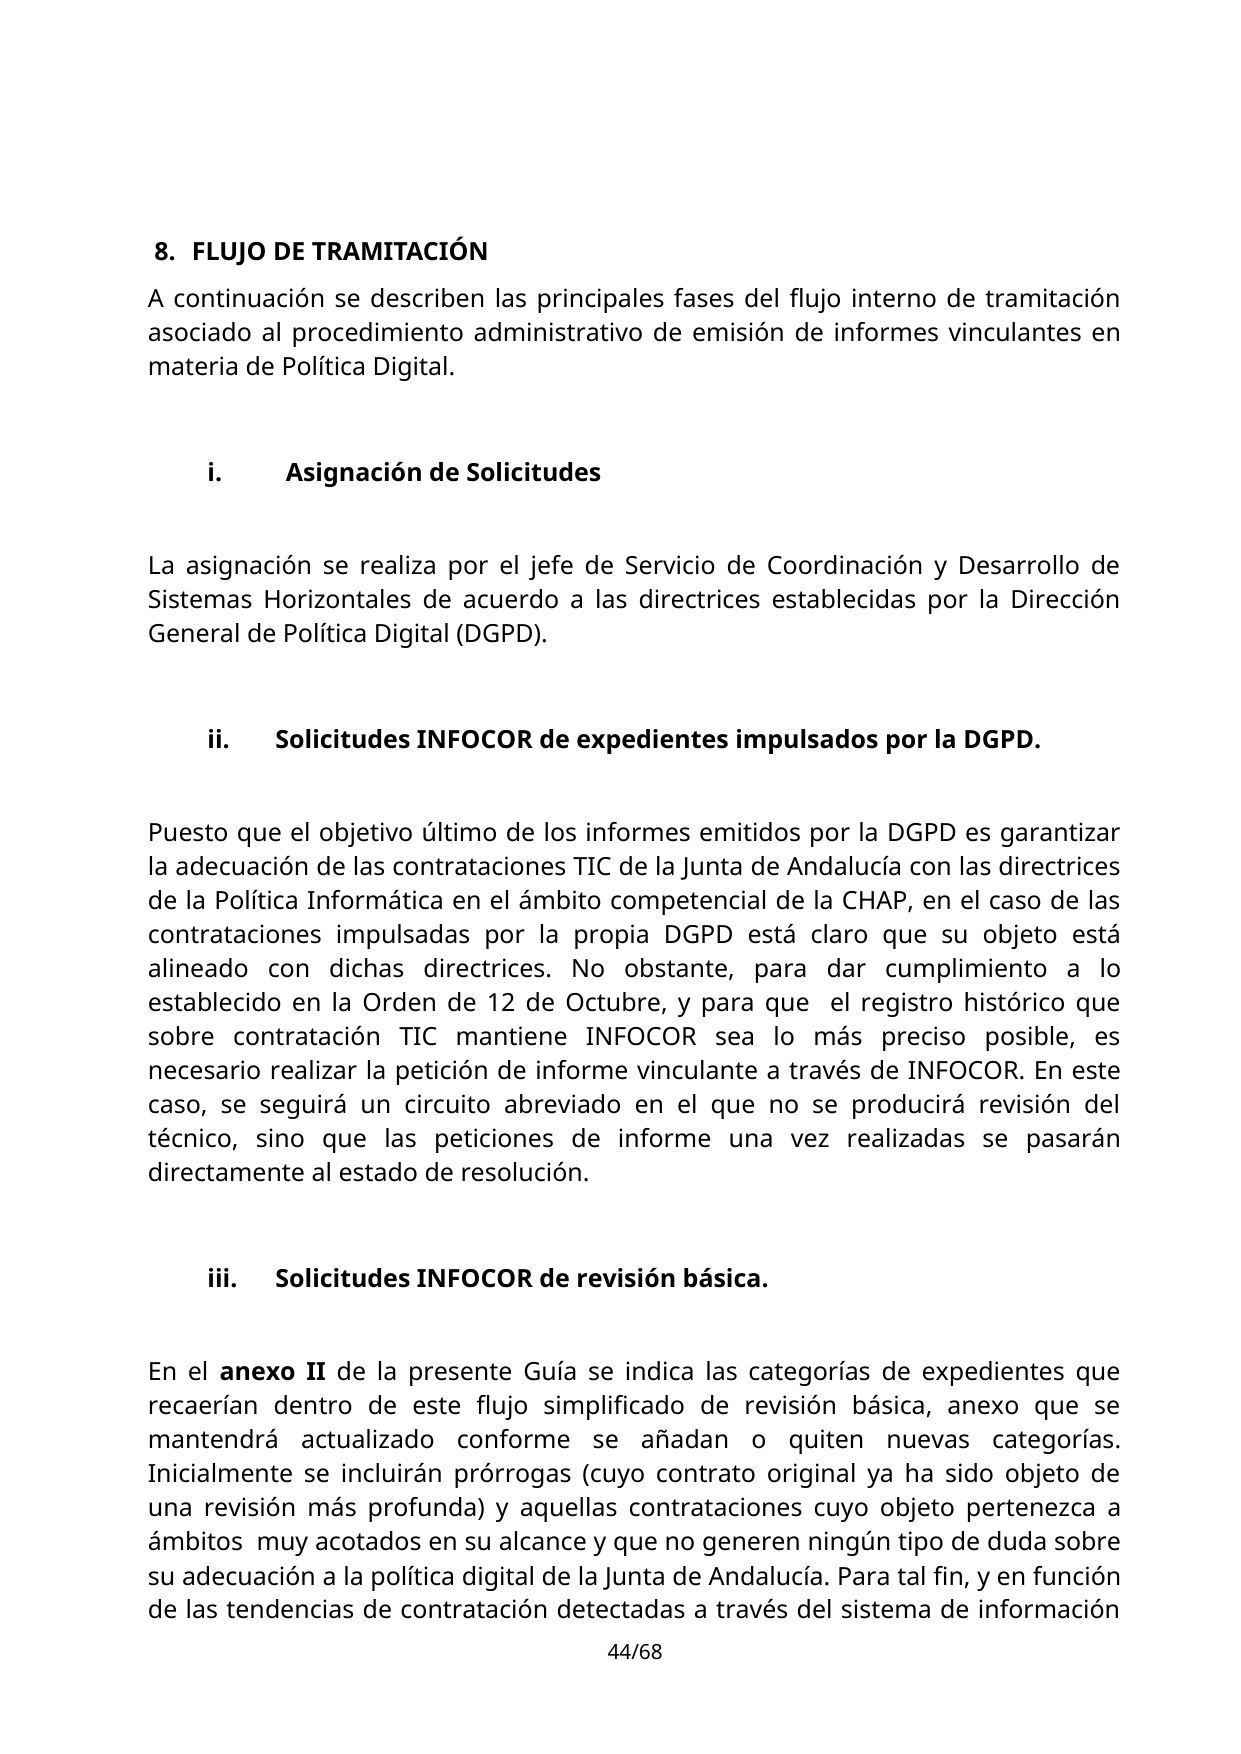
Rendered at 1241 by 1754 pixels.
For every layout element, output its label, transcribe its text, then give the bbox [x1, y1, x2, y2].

subtitle Solicitudes INFOCOR de expedientes impulsados por la DGPD. [201, 721, 1122, 755]
subtitle FLUJO DE TRAMITACIÓN [148, 234, 1122, 268]
text La asignación se realiza por el jefe de Servicio de Coordinación y Desarrollo de Sistemas Horizontales de acuerdo a las directrices establecidas por la Dirección General de Política Digital (DGPD). [148, 547, 1122, 650]
text A continuación se describen las principales fases del flujo interno de tramitación asociado al procedimiento administrativo de emisión de informes vinculantes en materia de Política Digital. [148, 281, 1122, 383]
text En el anexo II de la presente Guía se indica las categorías de expedientes que recaerían dentro de este flujo simplificado de revisión básica, anexo que se mantendrá actualizado conforme se añadan o quiten nuevas categorías. Inicialmente se incluirán prórrogas (cuyo contrato original ya ha sido objeto de una revisión más profunda) y aquellas contrataciones cuyo objeto pertenezca a ámbitos muy acotados en su alcance y que no generen ningún tipo de duda sobre su adecuación a la política digital de la Junta de Andalucía. Para tal fin, y en función de las tendencias de contratación detectadas a través del sistema de información [148, 1354, 1122, 1626]
subtitle Solicitudes INFOCOR de revisión básica. [201, 1261, 1122, 1295]
subtitle Asignación de Solicitudes [201, 454, 1122, 488]
text Puesto que el objetivo último de los informes emitidos por la DGPD es garantizar la adecuación de las contrataciones TIC de la Junta de Andalucía con las directrices de la Política Informática en el ámbito competencial de la CHAP, en el caso de las contrataciones impulsadas por la propia DGPD está claro que su objeto está alineado con dichas directrices. No obstante, para dar cumplimiento a lo establecido en la Orden de 12 de Octubre, y para que el registro histórico que sobre contratación TIC mantiene INFOCOR sea lo más preciso posible, es necesario realizar la petición de informe vinculante a través de INFOCOR. En este caso, se seguirá un circuito abreviado en el que no se producirá revisión del técnico, sino que las peticiones de informe una vez realizadas se pasarán directamente al estado de resolución. [148, 814, 1122, 1189]
